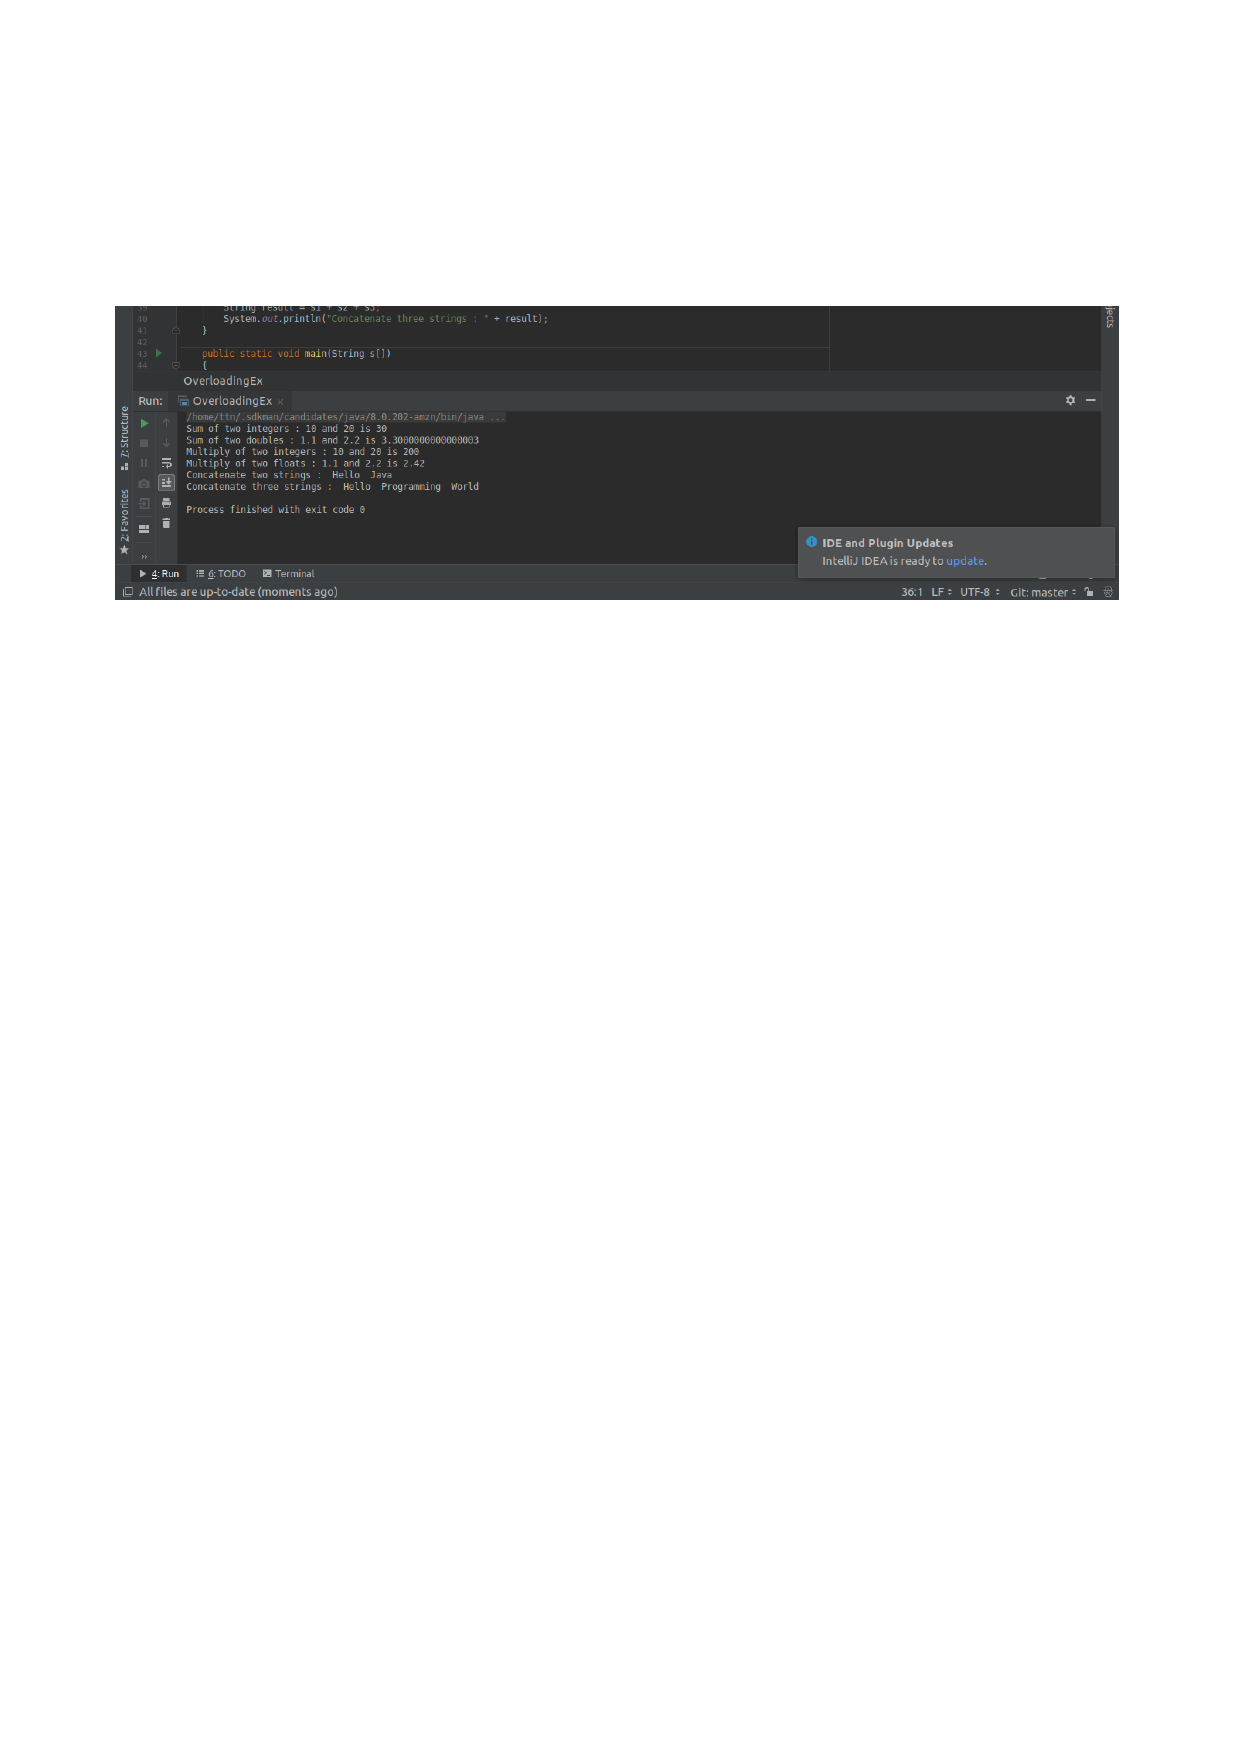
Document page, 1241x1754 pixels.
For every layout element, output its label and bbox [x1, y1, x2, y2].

picture [115, 306, 1119, 600]
